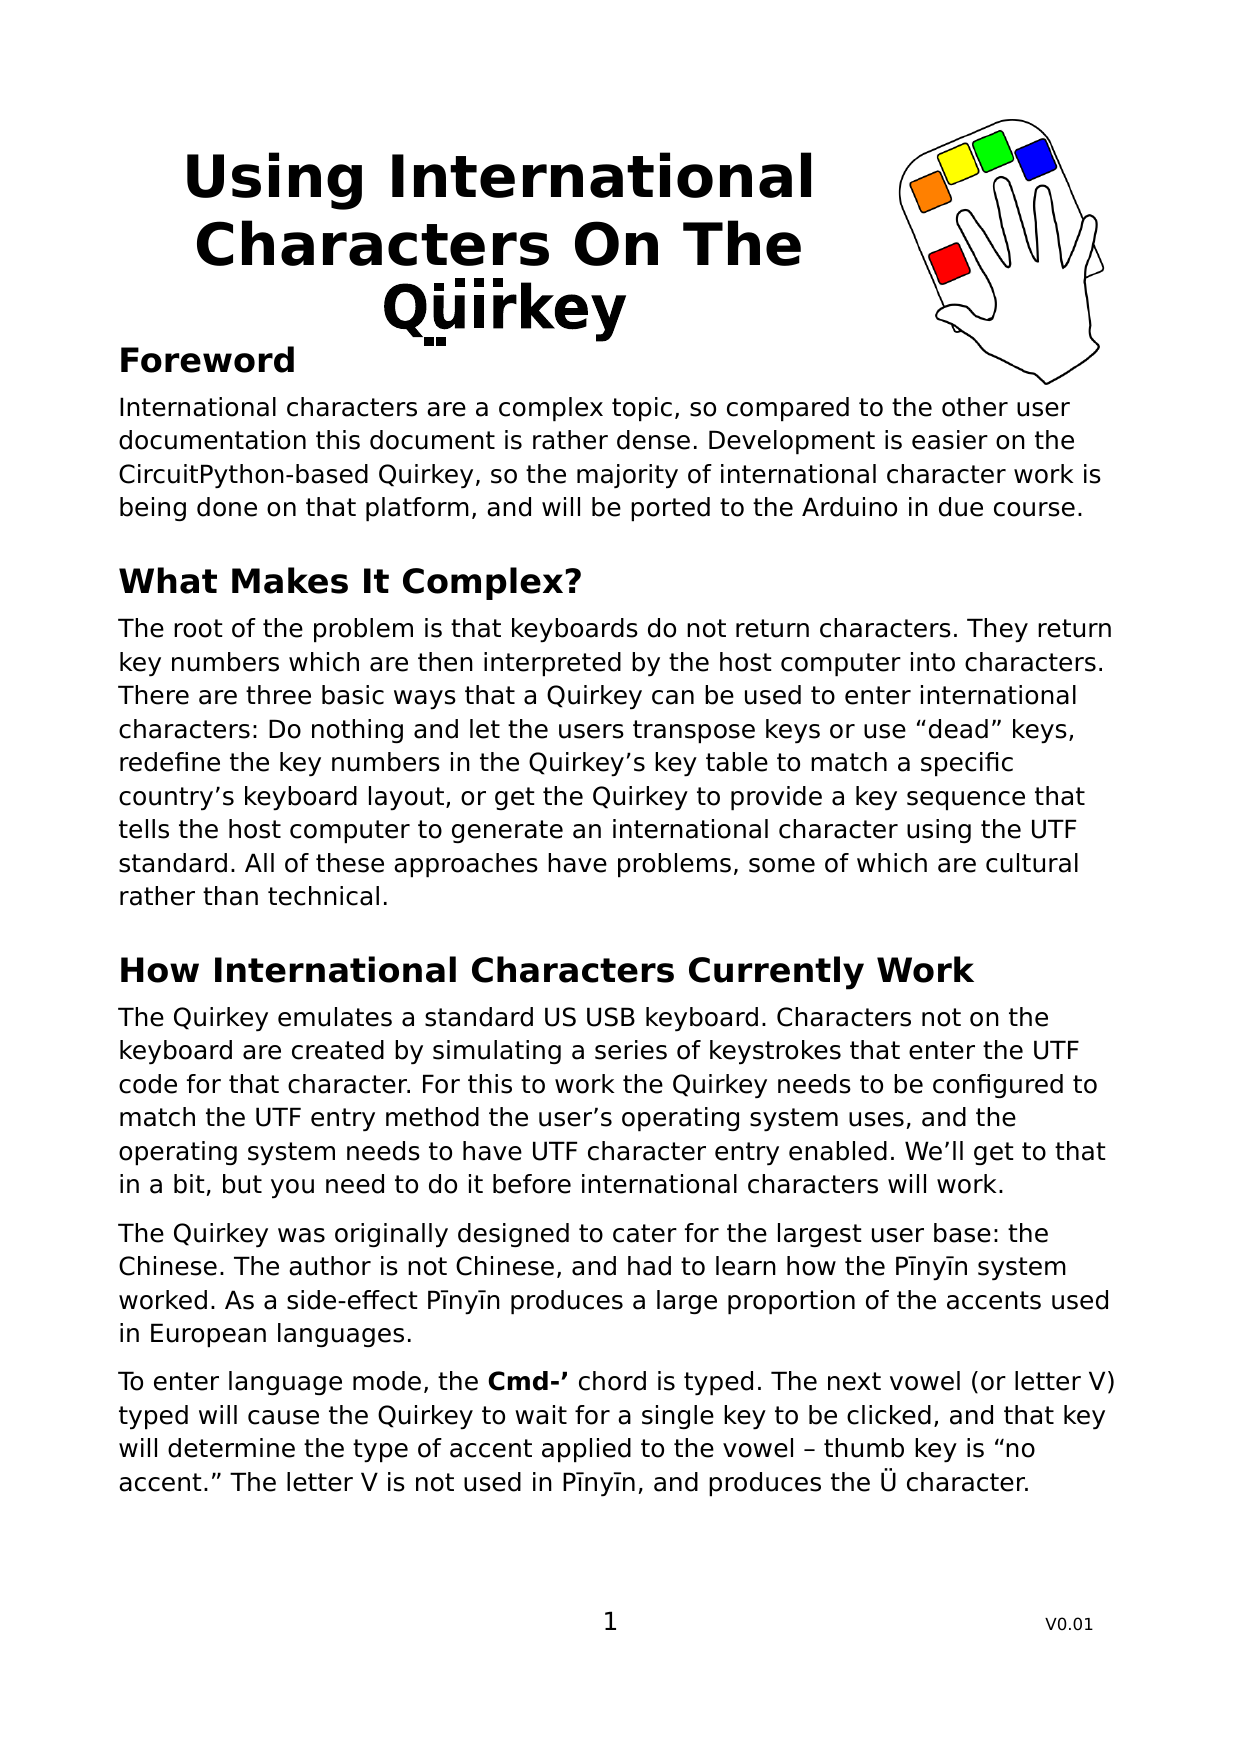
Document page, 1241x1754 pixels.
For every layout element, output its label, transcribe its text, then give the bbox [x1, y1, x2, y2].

title Using International Characters On The [118, 143, 881, 279]
text The Quirkey was originally designed to cater for the largest user base: the Chinese. The author is not Chinese, and had to learn how the Pīnyīn system worked. As a side-effect Pīnyīn produces a large proportion of the accents used in European languages. [118, 1219, 1122, 1349]
text International characters are a complex topic, so compared to the other user documentation this document is rather dense. Development is easier on the CircuitPython-based Quirkey, so the majority of international character work is being done on that platform, and will be ported to the Arduino in due course. [118, 393, 1122, 523]
subtitle How International Characters Currently Work [118, 951, 1122, 991]
text To enter language mode, the Cmd-’ chord is typed. The next vowel (or letter V) typed will cause the Quirkey to wait for a single key to be clicked, and that key will determine the type of accent applied to the vowel – thumb key is “no accent.” The letter V is not used in Pīnyīn, and produces the Ü character. [118, 1368, 1122, 1497]
text The Quirkey emulates a standard US USB keyboard. Characters not on the keyboard are created by simulating a series of keystrokes that enter the UTF code for that character. For this to work the Quirkey needs to be configured to match the UTF entry method the user’s operating system uses, and the operating system needs to have UTF character entry enabled. We’ll get to that in a bit, but you need to do it before international characters will work. [118, 1003, 1122, 1200]
text The root of the problem is that keyboards do not return characters. They return key numbers which are then interpreted by the host computer into characters. There are three basic ways that a Quirkey can be used to enter international characters: Do nothing and let the users transpose keys or use “dead” keys, redefine the key numbers in the Quirkey’s key table to match a specific country’s keyboard layout, or get the Quirkey to provide a key sequence that tells the host computer to generate an international character using the UTF standard. All of these approaches have problems, some of which are cultural rather than technical. [118, 614, 1122, 912]
picture [881, 112, 1128, 390]
subtitle What Makes It Complex? [118, 563, 1122, 602]
subtitle Foreword [118, 341, 881, 381]
